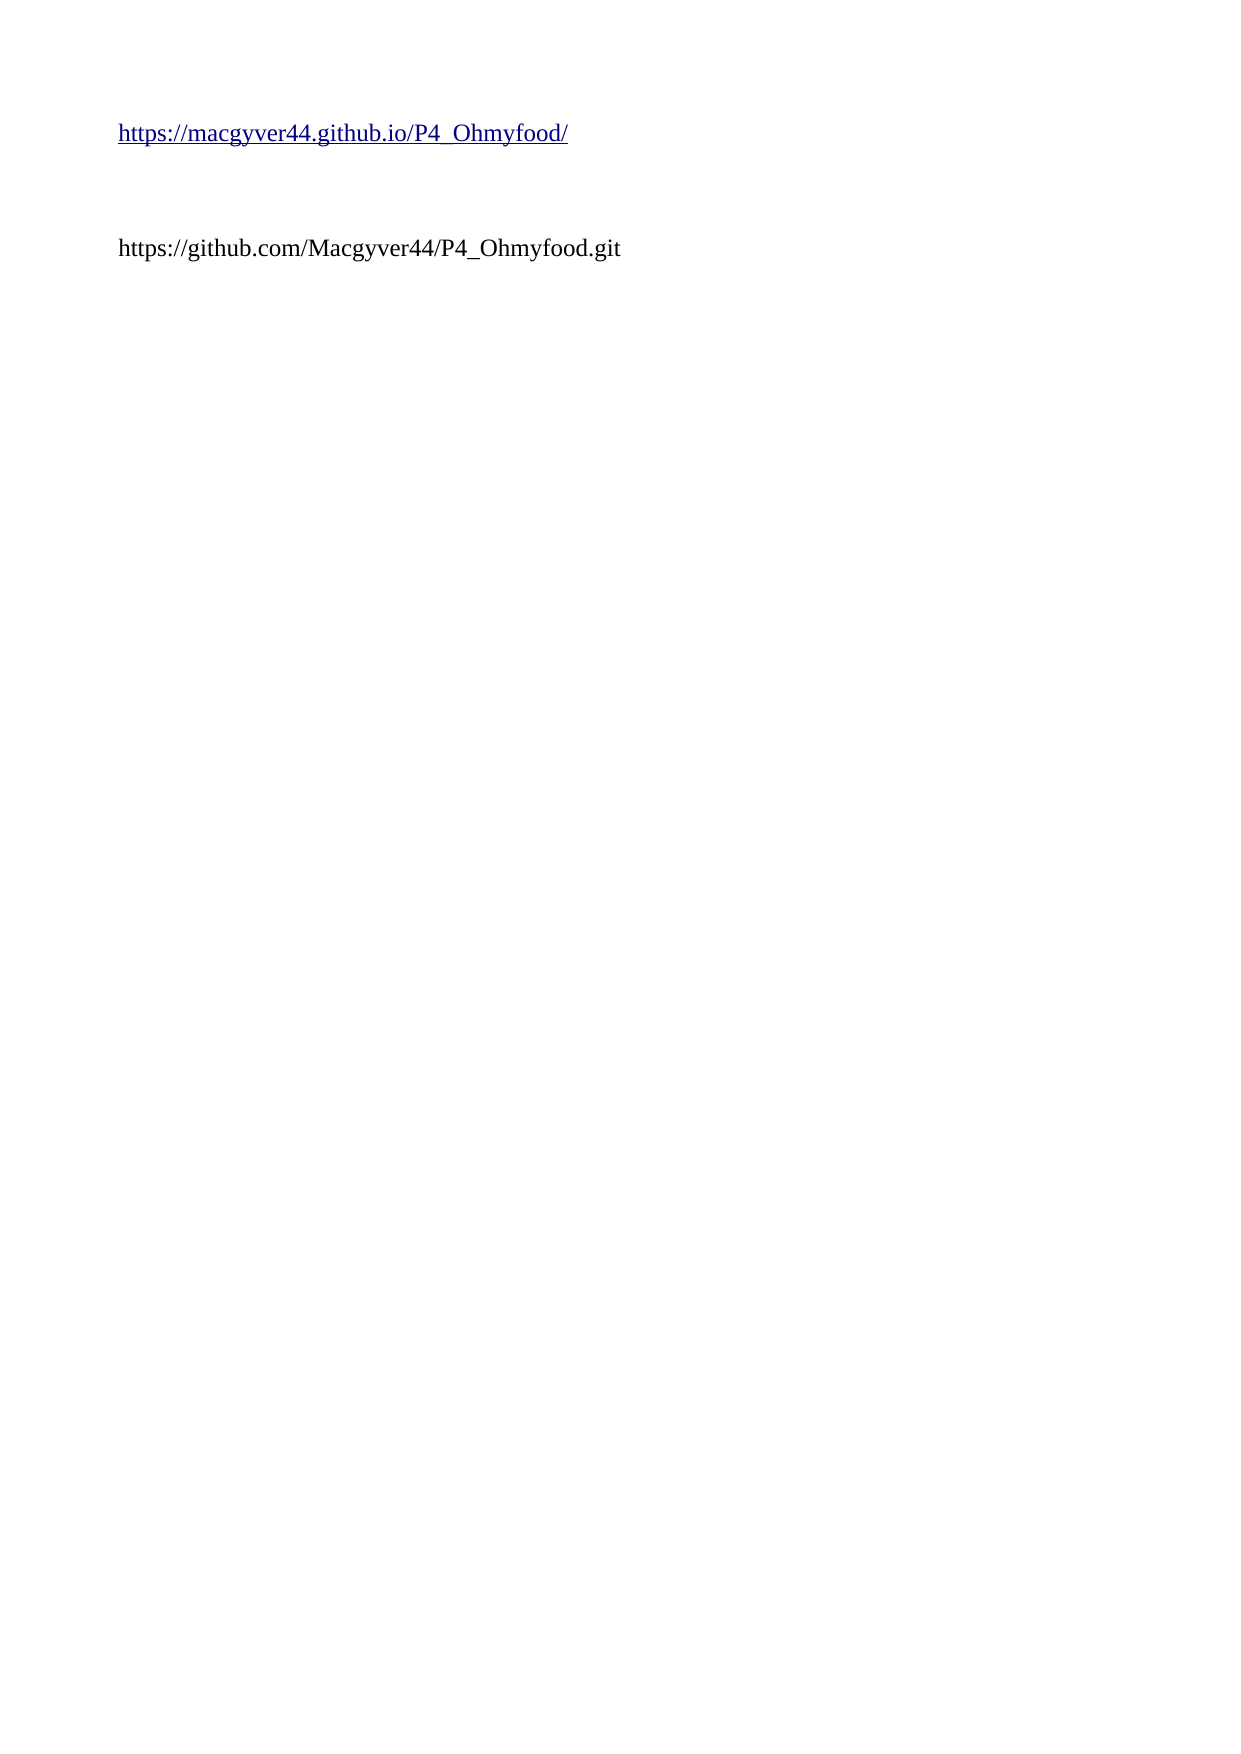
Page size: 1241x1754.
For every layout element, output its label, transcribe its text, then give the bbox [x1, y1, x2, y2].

text https://macgyver44.github.io/P4_Ohmyfood/ [118, 118, 1122, 147]
text https://github.com/Macgyver44/P4_Ohmyfood.git [118, 233, 1122, 262]
